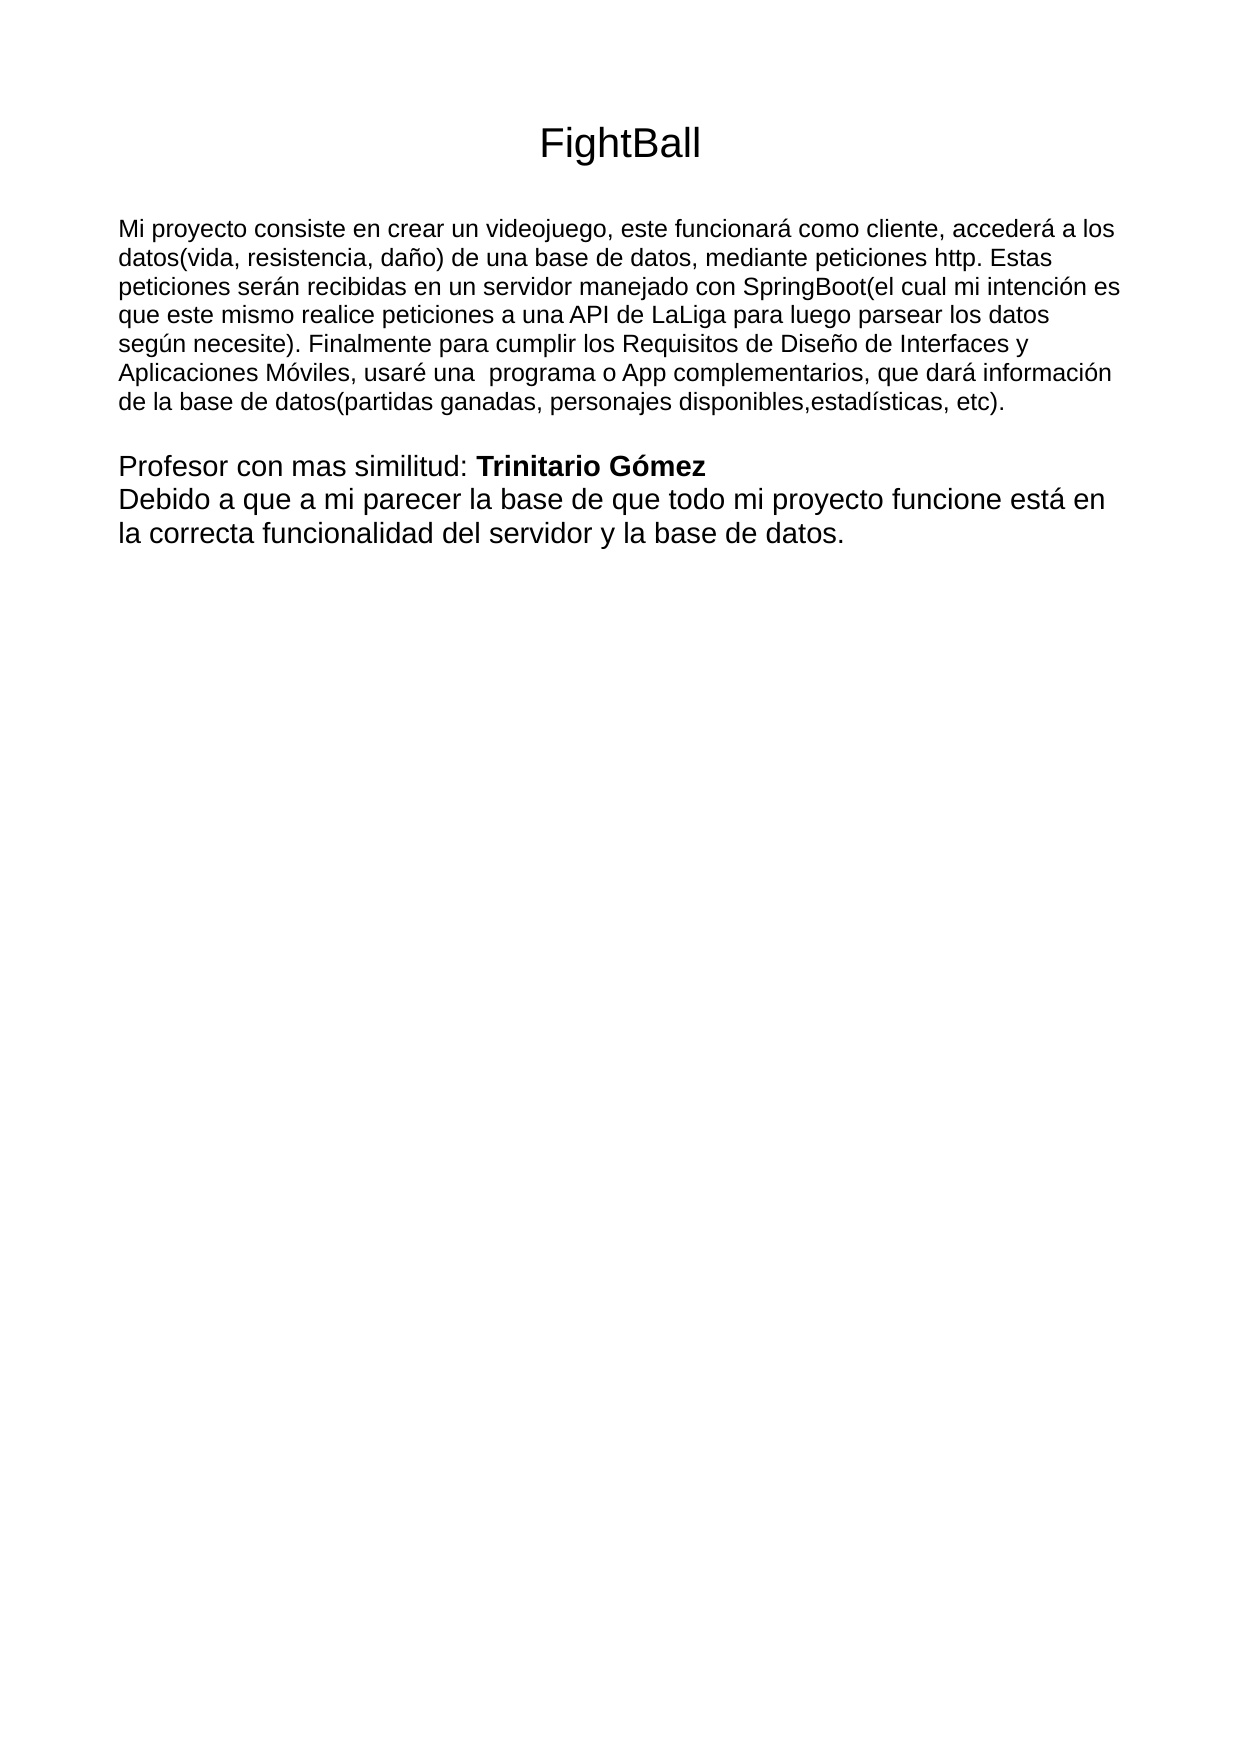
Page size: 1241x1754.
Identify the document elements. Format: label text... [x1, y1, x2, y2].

text Mi proyecto consiste en crear un videojuego, este funcionará como cliente, accederá a los datos(vida, resistencia, daño) de una base de datos, mediante peticiones http. Estas peticiones serán recibidas en un servidor manejado con SpringBoot(el cual mi intención es que este mismo realice peticiones a una API de LaLiga para luego parsear los datos según necesite). Finalmente para cumplir los Requisitos de Diseño de Interfaces y Aplicaciones Móviles, usaré una programa o App complementarios, que dará información de la base de datos(partidas ganadas, personajes disponibles,estadísticas, etc). Profesor con mas similitud: Trinitario Gómez Debido a que a mi parecer la base de que todo mi proyecto funcione está en la correcta funcionalidad del servidor y la base de datos. [118, 214, 1122, 549]
text FightBall [118, 118, 1122, 166]
